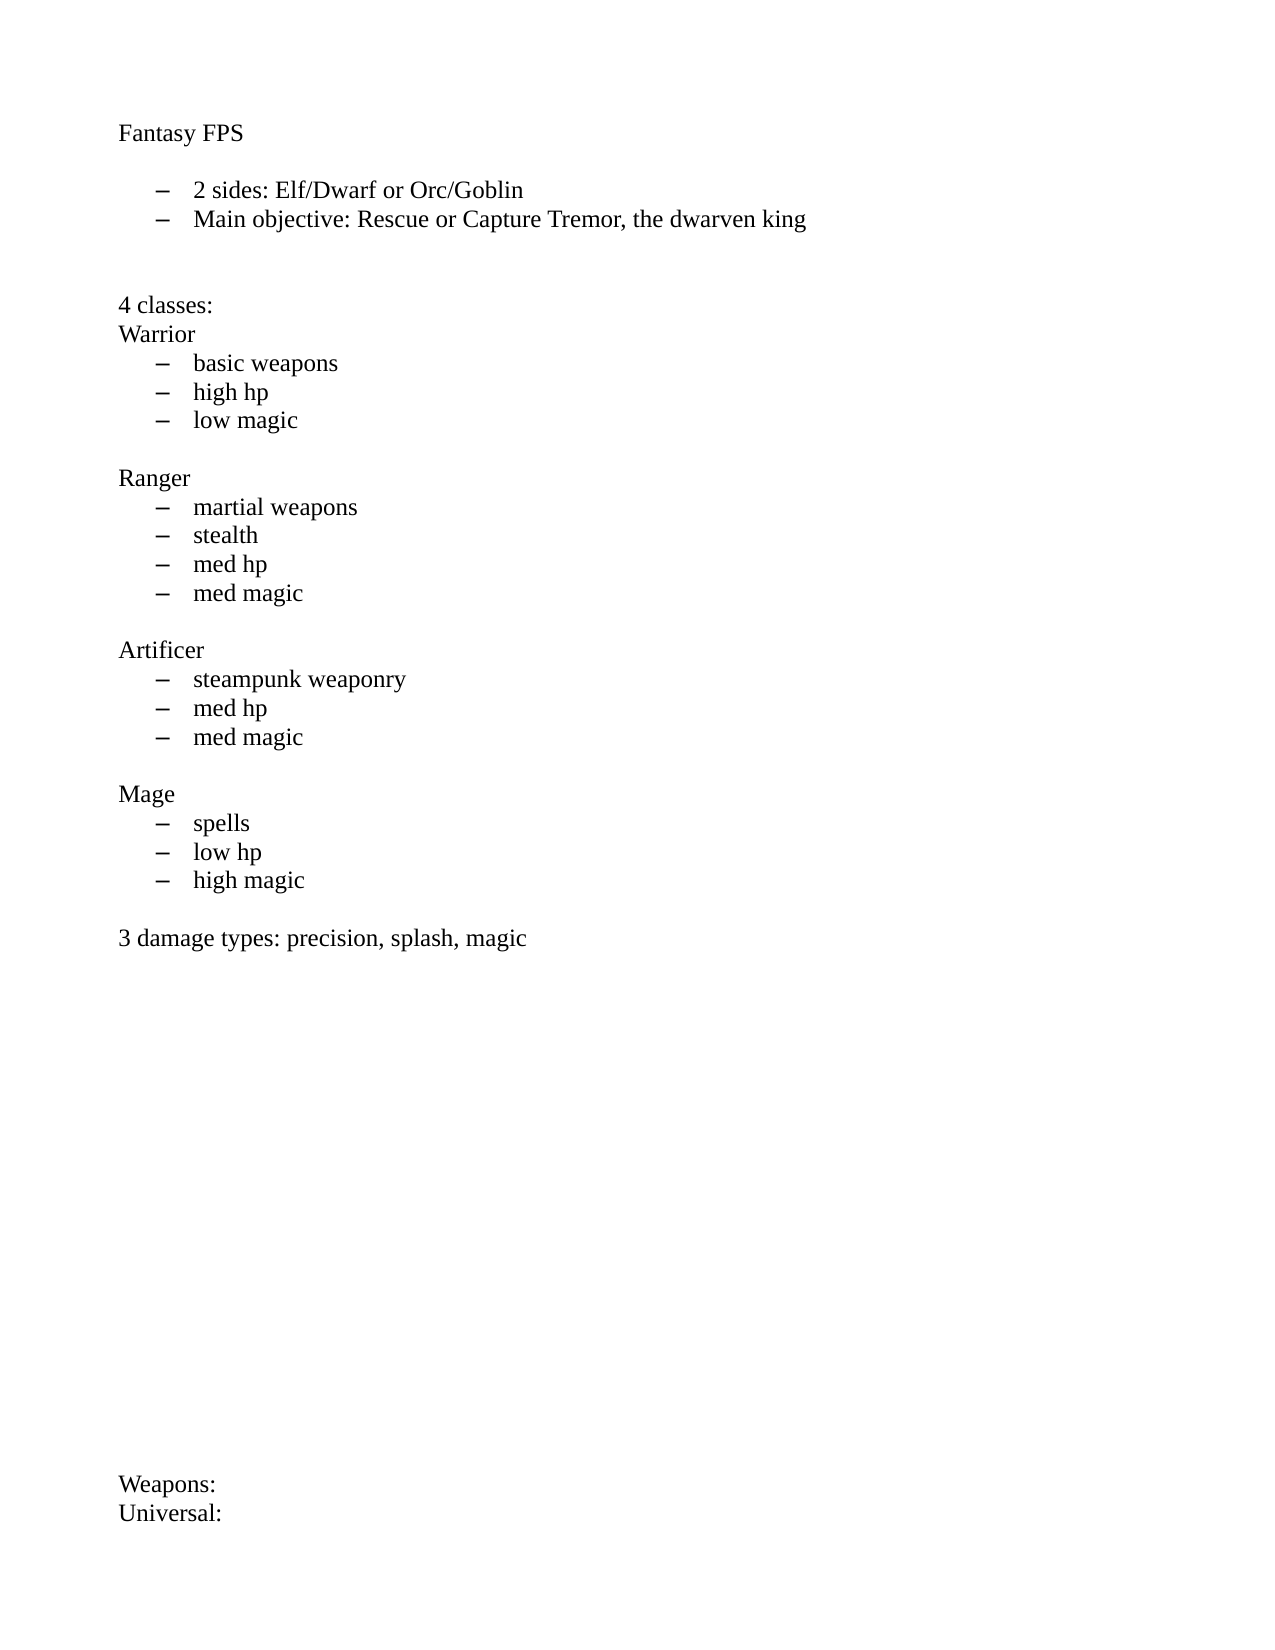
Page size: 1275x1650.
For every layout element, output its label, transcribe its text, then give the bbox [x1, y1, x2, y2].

list martial weapons [156, 492, 1157, 521]
list basic weapons [156, 348, 1157, 377]
list 2 sides: Elf/Dwarf or Orc/Goblin [156, 176, 1157, 204]
text Universal: [118, 1498, 1157, 1527]
list low hp [156, 837, 1157, 866]
list med magic [156, 722, 1157, 751]
list med hp [156, 549, 1157, 578]
text 3 damage types: precision, splash, magic [118, 923, 1157, 952]
text Artificer [118, 636, 1157, 664]
list stealth [156, 521, 1157, 549]
list med hp [156, 693, 1157, 722]
text Fantasy FPS [118, 118, 1157, 147]
text Weapons: [118, 1469, 1157, 1498]
list high hp [156, 377, 1157, 406]
text Warrior [118, 319, 1157, 348]
list spells [156, 808, 1157, 837]
text Ranger [118, 463, 1157, 492]
list low magic [156, 406, 1157, 434]
list high magic [156, 866, 1157, 894]
list Main objective: Rescue or Capture Tremor, the dwarven king [156, 204, 1157, 233]
text Mage [118, 779, 1157, 808]
list steampunk weaponry [156, 664, 1157, 693]
text 4 classes: [118, 291, 1157, 319]
list med magic [156, 578, 1157, 607]
